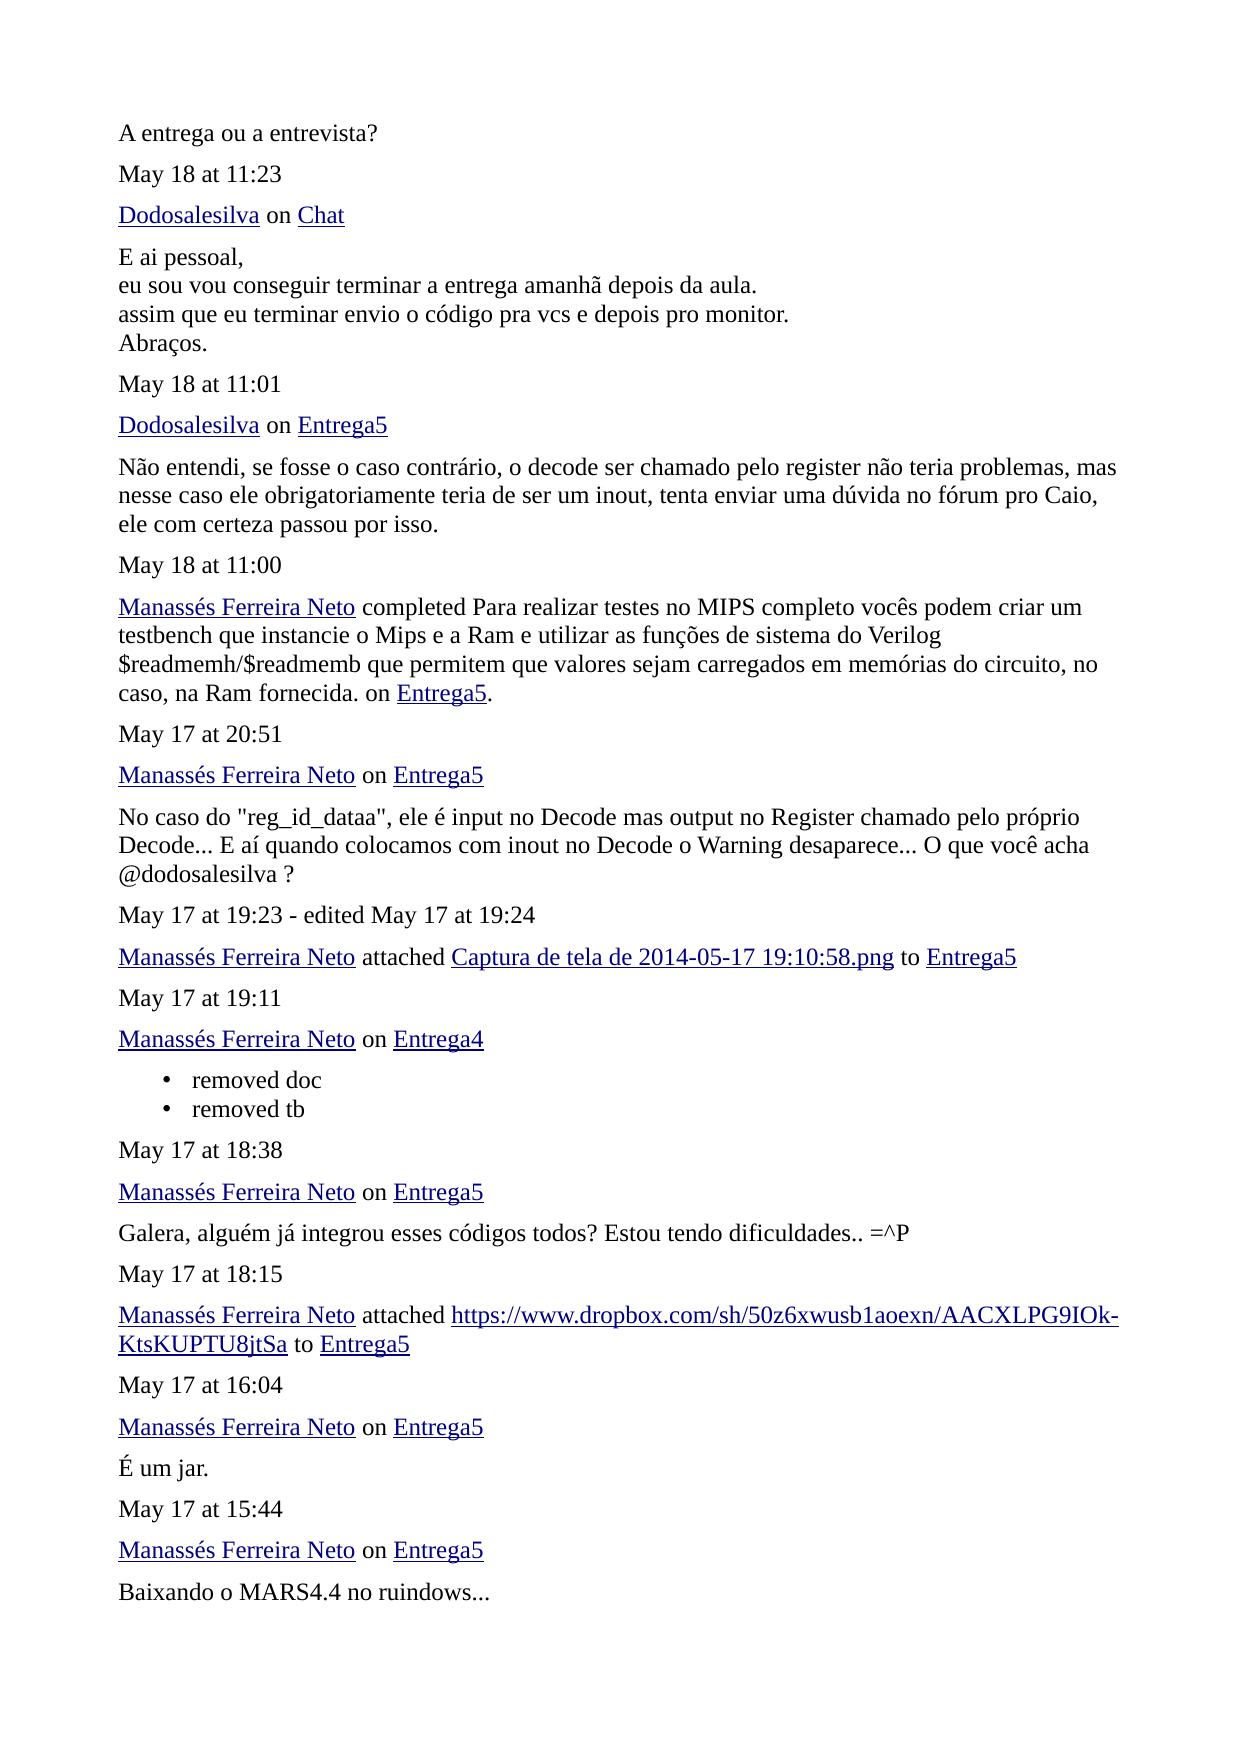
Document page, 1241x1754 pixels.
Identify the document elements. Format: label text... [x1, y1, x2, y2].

text Dodosalesilva on Chat [118, 201, 1122, 229]
text Não entendi, se fosse o caso contrário, o decode ser chamado pelo register não teria problemas, mas nesse caso ele obrigatoriamente teria de ser um inout, tenta enviar uma dúvida no fórum pro Caio, ele com certeza passou por isso. [118, 452, 1122, 538]
text Manassés Ferreira Neto on Entrega5 [118, 1177, 1122, 1206]
text May 17 at 19:23 - edited May 17 at 19:24 [118, 901, 1122, 929]
text Manassés Ferreira Neto on Entrega5 [118, 761, 1122, 789]
text May 17 at 20:51 [118, 719, 1122, 748]
text E ai pessoal, eu sou vou conseguir terminar a entrega amanhã depois da aula. assim que eu terminar envio o código pra vcs e depois pro monitor. Abraços. [118, 242, 1122, 357]
text May 17 at 15:44 [118, 1494, 1122, 1523]
list removed tb [162, 1094, 1122, 1123]
text Manassés Ferreira Neto attached Captura de tela de 2014-05-17 19:10:58.png to Entrega5 [118, 942, 1122, 971]
text Manassés Ferreira Neto on Entrega4 [118, 1024, 1122, 1053]
text May 17 at 18:38 [118, 1136, 1122, 1164]
text Manassés Ferreira Neto attached https://www.dropbox.com/sh/50z6xwusb1aoexn/AACXLPG9IOk-KtsKUPTU8jtSa to Entrega5 [118, 1301, 1122, 1358]
text May 18 at 11:01 [118, 369, 1122, 398]
text May 17 at 18:15 [118, 1259, 1122, 1288]
text Manassés Ferreira Neto on Entrega5 [118, 1536, 1122, 1564]
text May 18 at 11:00 [118, 551, 1122, 579]
text Manassés Ferreira Neto on Entrega5 [118, 1412, 1122, 1441]
text A entrega ou a entrevista? [118, 118, 1122, 147]
text É um jar. [118, 1453, 1122, 1482]
text Manassés Ferreira Neto completed Para realizar testes no MIPS completo vocês podem criar um testbench que instancie o Mips e a Ram e utilizar as funções de sistema do Verilog $readmemh/$readmemb que permitem que valores sejam carregados em memórias do circuito, no caso, na Ram fornecida. on Entrega5. [118, 592, 1122, 707]
text Dodosalesilva on Entrega5 [118, 411, 1122, 439]
text May 17 at 19:11 [118, 983, 1122, 1012]
list removed doc [162, 1066, 1122, 1094]
text No caso do "reg_id_dataa", ele é input no Decode mas output no Register chamado pelo próprio Decode... E aí quando colocamos com inout no Decode o Warning desaparece... O que você acha @dodosalesilva ? [118, 802, 1122, 888]
text Galera, alguém já integrou esses códigos todos? Estou tendo dificuldades.. =^P [118, 1218, 1122, 1247]
text May 18 at 11:23 [118, 159, 1122, 188]
text May 17 at 16:04 [118, 1371, 1122, 1399]
text Baixando o MARS4.4 no ruindows... [118, 1577, 1122, 1606]
